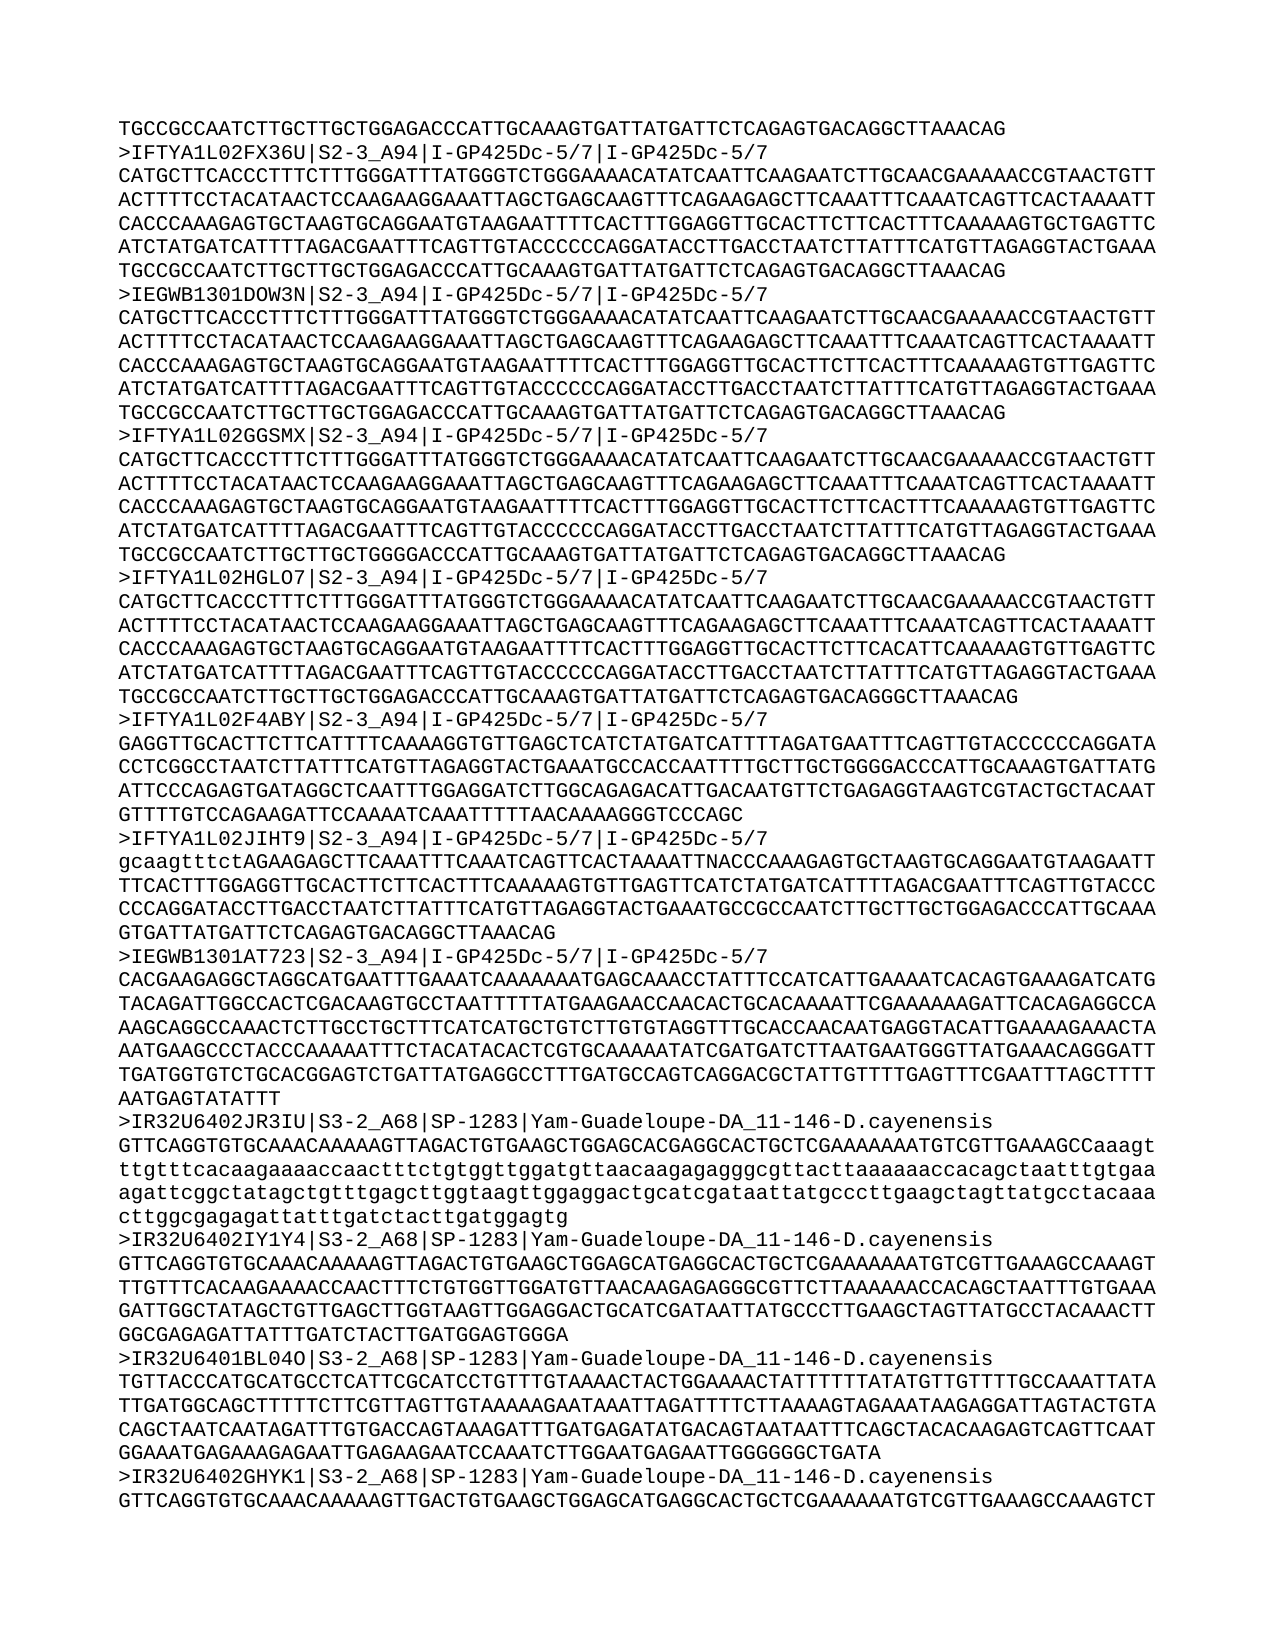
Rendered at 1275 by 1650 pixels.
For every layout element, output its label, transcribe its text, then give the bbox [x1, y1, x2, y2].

text >IR32U6402IY1Y4|S3-2_A68|SP-1283|Yam-Guadeloupe-DA_11-146-D.cayenensis [118, 1229, 1157, 1253]
text GTTCAGGTGTGCAAACAAAAAGTTGACTGTGAAGCTGGAGCATGAGGCACTGCTCGAAAAAATGTCGTTGAAAGCCAAAGTCT [118, 1489, 1157, 1513]
text CACGAAGAGGCTAGGCATGAATTTGAAATCAAAAAAATGAGCAAACCTATTTCCATCATTGAAAATCACAGTGAAAGATCATGTACAGATTGGCCACTCGACAAGTGCCTAATTTTTATGAAGAACCAACACTGCACAAAATTCGAAAAAAGATTCACAGAGGCCAAAGCAGGCCAAACTCTTGCCTGCTTTCATCATGCTGTCTTGTGTAGGTTTGCACCAACAATGAGGTACATTGAAAAGAAACTAAATGAAGCCCTACCCAAAAATTTCTACATACACTCGTGCAAAAATATCGATGATCTTAATGAATGGGTTATGAAACAGGGATTTGATGGTGTCTGCACGGAGTCTGATTATGAGGCCTTTGATGCCAGTCAGGACGCTATTGTTTTGAGTTTCGAATTTAGCTTTTAATGAGTATATTT [118, 969, 1157, 1111]
text TGCCGCCAATCTTGCTTGCTGGAGACCCATTGCAAAGTGATTATGATTCTCAGAGTGACAGGCTTAAACAG [118, 118, 1157, 142]
text >IFTYA1L02GGSMX|S2-3_A94|I-GP425Dc-5/7|I-GP425Dc-5/7 [118, 426, 1157, 449]
text >IFTYA1L02HGLO7|S2-3_A94|I-GP425Dc-5/7|I-GP425Dc-5/7 [118, 567, 1157, 591]
text >IR32U6402JR3IU|S3-2_A68|SP-1283|Yam-Guadeloupe-DA_11-146-D.cayenensis [118, 1111, 1157, 1135]
text GAGGTTGCACTTCTTCATTTTCAAAAGGTGTTGAGCTCATCTATGATCATTTTAGATGAATTTCAGTTGTACCCCCCAGGATACCTCGGCCTAATCTTATTTCATGTTAGAGGTACTGAAATGCCACCAATTTTGCTTGCTGGGGACCCATTGCAAAGTGATTATGATTCCCAGAGTGATAGGCTCAATTTGGAGGATCTTGGCAGAGACATTGACAATGTTCTGAGAGGTAAGTCGTACTGCTACAATGTTTTGTCCAGAAGATTCCAAAATCAAATTTTTAACAAAAGGGTCCCAGC [118, 733, 1157, 827]
text >IEGWB1301AT723|S2-3_A94|I-GP425Dc-5/7|I-GP425Dc-5/7 [118, 946, 1157, 969]
text CATGCTTCACCCTTTCTTTGGGATTTATGGGTCTGGGAAAACATATCAATTCAAGAATCTTGCAACGAAAAACCGTAACTGTTACTTTTCCTACATAACTCCAAGAAGGAAATTAGCTGAGCAAGTTTCAGAAGAGCTTCAAATTTCAAATCAGTTCACTAAAATTCACCCAAAGAGTGCTAAGTGCAGGAATGTAAGAATTTTCACTTTGGAGGTTGCACTTCTTCACTTTCAAAAAGTGTTGAGTTCATCTATGATCATTTTAGACGAATTTCAGTTGTACCCCCCAGGATACCTTGACCTAATCTTATTTCATGTTAGAGGTACTGAAATGCCGCCAATCTTGCTTGCTGGGGACCCATTGCAAAGTGATTATGATTCTCAGAGTGACAGGCTTAAACAG [118, 449, 1157, 567]
text >IR32U6402GHYK1|S3-2_A68|SP-1283|Yam-Guadeloupe-DA_11-146-D.cayenensis [118, 1466, 1157, 1489]
text >IFTYA1L02JIHT9|S2-3_A94|I-GP425Dc-5/7|I-GP425Dc-5/7 [118, 827, 1157, 851]
text >IFTYA1L02FX36U|S2-3_A94|I-GP425Dc-5/7|I-GP425Dc-5/7 [118, 142, 1157, 165]
text TGTTACCCATGCATGCCTCATTCGCATCCTGTTTGTAAAACTACTGGAAAACTATTTTTTATATGTTGTTTTGCCAAATTATATTGATGGCAGCTTTTTCTTCGTTAGTTGTAAAAAGAATAAATTAGATTTTCTTAAAAGTAGAAATAAGAGGATTAGTACTGTACAGCTAATCAATAGATTTGTGACCAGTAAAGATTTGATGAGATATGACAGTAATAATTTCAGCTACACAAGAGTCAGTTCAATGGAAATGAGAAAGAGAATTGAGAAGAATCCAAATCTTGGAATGAGAATTGGGGGGCTGATA [118, 1371, 1157, 1466]
text CATGCTTCACCCTTTCTTTGGGATTTATGGGTCTGGGAAAACATATCAATTCAAGAATCTTGCAACGAAAAACCGTAACTGTTACTTTTCCTACATAACTCCAAGAAGGAAATTAGCTGAGCAAGTTTCAGAAGAGCTTCAAATTTCAAATCAGTTCACTAAAATTCACCCAAAGAGTGCTAAGTGCAGGAATGTAAGAATTTTCACTTTGGAGGTTGCACTTCTTCACTTTCAAAAAGTGTTGAGTTCATCTATGATCATTTTAGACGAATTTCAGTTGTACCCCCCAGGATACCTTGACCTAATCTTATTTCATGTTAGAGGTACTGAAATGCCGCCAATCTTGCTTGCTGGAGACCCATTGCAAAGTGATTATGATTCTCAGAGTGACAGGCTTAAACAG [118, 307, 1157, 426]
text GTTCAGGTGTGCAAACAAAAAGTTAGACTGTGAAGCTGGAGCATGAGGCACTGCTCGAAAAAAATGTCGTTGAAAGCCAAAGTTTGTTTCACAAGAAAACCAACTTTCTGTGGTTGGATGTTAACAAGAGAGGGCGTTCTTAAAAAACCACAGCTAATTTGTGAAAGATTGGCTATAGCTGTTGAGCTTGGTAAGTTGGAGGACTGCATCGATAATTATGCCCTTGAAGCTAGTTATGCCTACAAACTTGGCGAGAGATTATTTGATCTACTTGATGGAGTGGGA [118, 1253, 1157, 1348]
text CATGCTTCACCCTTTCTTTGGGATTTATGGGTCTGGGAAAACATATCAATTCAAGAATCTTGCAACGAAAAACCGTAACTGTTACTTTTCCTACATAACTCCAAGAAGGAAATTAGCTGAGCAAGTTTCAGAAGAGCTTCAAATTTCAAATCAGTTCACTAAAATTCACCCAAAGAGTGCTAAGTGCAGGAATGTAAGAATTTTCACTTTGGAGGTTGCACTTCTTCACATTCAAAAAGTGTTGAGTTCATCTATGATCATTTTAGACGAATTTCAGTTGTACCCCCCAGGATACCTTGACCTAATCTTATTTCATGTTAGAGGTACTGAAATGCCGCCAATCTTGCTTGCTGGAGACCCATTGCAAAGTGATTATGATTCTCAGAGTGACAGGGCTTAAACAG [118, 591, 1157, 709]
text GTTCAGGTGTGCAAACAAAAAGTTAGACTGTGAAGCTGGAGCACGAGGCACTGCTCGAAAAAAATGTCGTTGAAAGCCaaagtttgtttcacaagaaaaccaactttctgtggttggatgttaacaagagagggcgttacttaaaaaaccacagctaatttgtgaaagattcggctatagctgtttgagcttggtaagttggaggactgcatcgataattatgcccttgaagctagttatgcctacaaacttggcgagagattatttgatctacttgatggagtg [118, 1135, 1157, 1229]
text CATGCTTCACCCTTTCTTTGGGATTTATGGGTCTGGGAAAACATATCAATTCAAGAATCTTGCAACGAAAAACCGTAACTGTTACTTTTCCTACATAACTCCAAGAAGGAAATTAGCTGAGCAAGTTTCAGAAGAGCTTCAAATTTCAAATCAGTTCACTAAAATTCACCCAAAGAGTGCTAAGTGCAGGAATGTAAGAATTTTCACTTTGGAGGTTGCACTTCTTCACTTTCAAAAAGTGCTGAGTTCATCTATGATCATTTTAGACGAATTTCAGTTGTACCCCCCAGGATACCTTGACCTAATCTTATTTCATGTTAGAGGTACTGAAATGCCGCCAATCTTGCTTGCTGGAGACCCATTGCAAAGTGATTATGATTCTCAGAGTGACAGGCTTAAACAG [118, 165, 1157, 284]
text >IR32U6401BL04O|S3-2_A68|SP-1283|Yam-Guadeloupe-DA_11-146-D.cayenensis [118, 1348, 1157, 1371]
text gcaagtttctAGAAGAGCTTCAAATTTCAAATCAGTTCACTAAAATTNACCCAAAGAGTGCTAAGTGCAGGAATGTAAGAATTTTCACTTTGGAGGTTGCACTTCTTCACTTTCAAAAAGTGTTGAGTTCATCTATGATCATTTTAGACGAATTTCAGTTGTACCCCCCAGGATACCTTGACCTAATCTTATTTCATGTTAGAGGTACTGAAATGCCGCCAATCTTGCTTGCTGGAGACCCATTGCAAAGTGATTATGATTCTCAGAGTGACAGGCTTAAACAG [118, 851, 1157, 946]
text >IFTYA1L02F4ABY|S2-3_A94|I-GP425Dc-5/7|I-GP425Dc-5/7 [118, 709, 1157, 733]
text >IEGWB1301DOW3N|S2-3_A94|I-GP425Dc-5/7|I-GP425Dc-5/7 [118, 284, 1157, 307]
